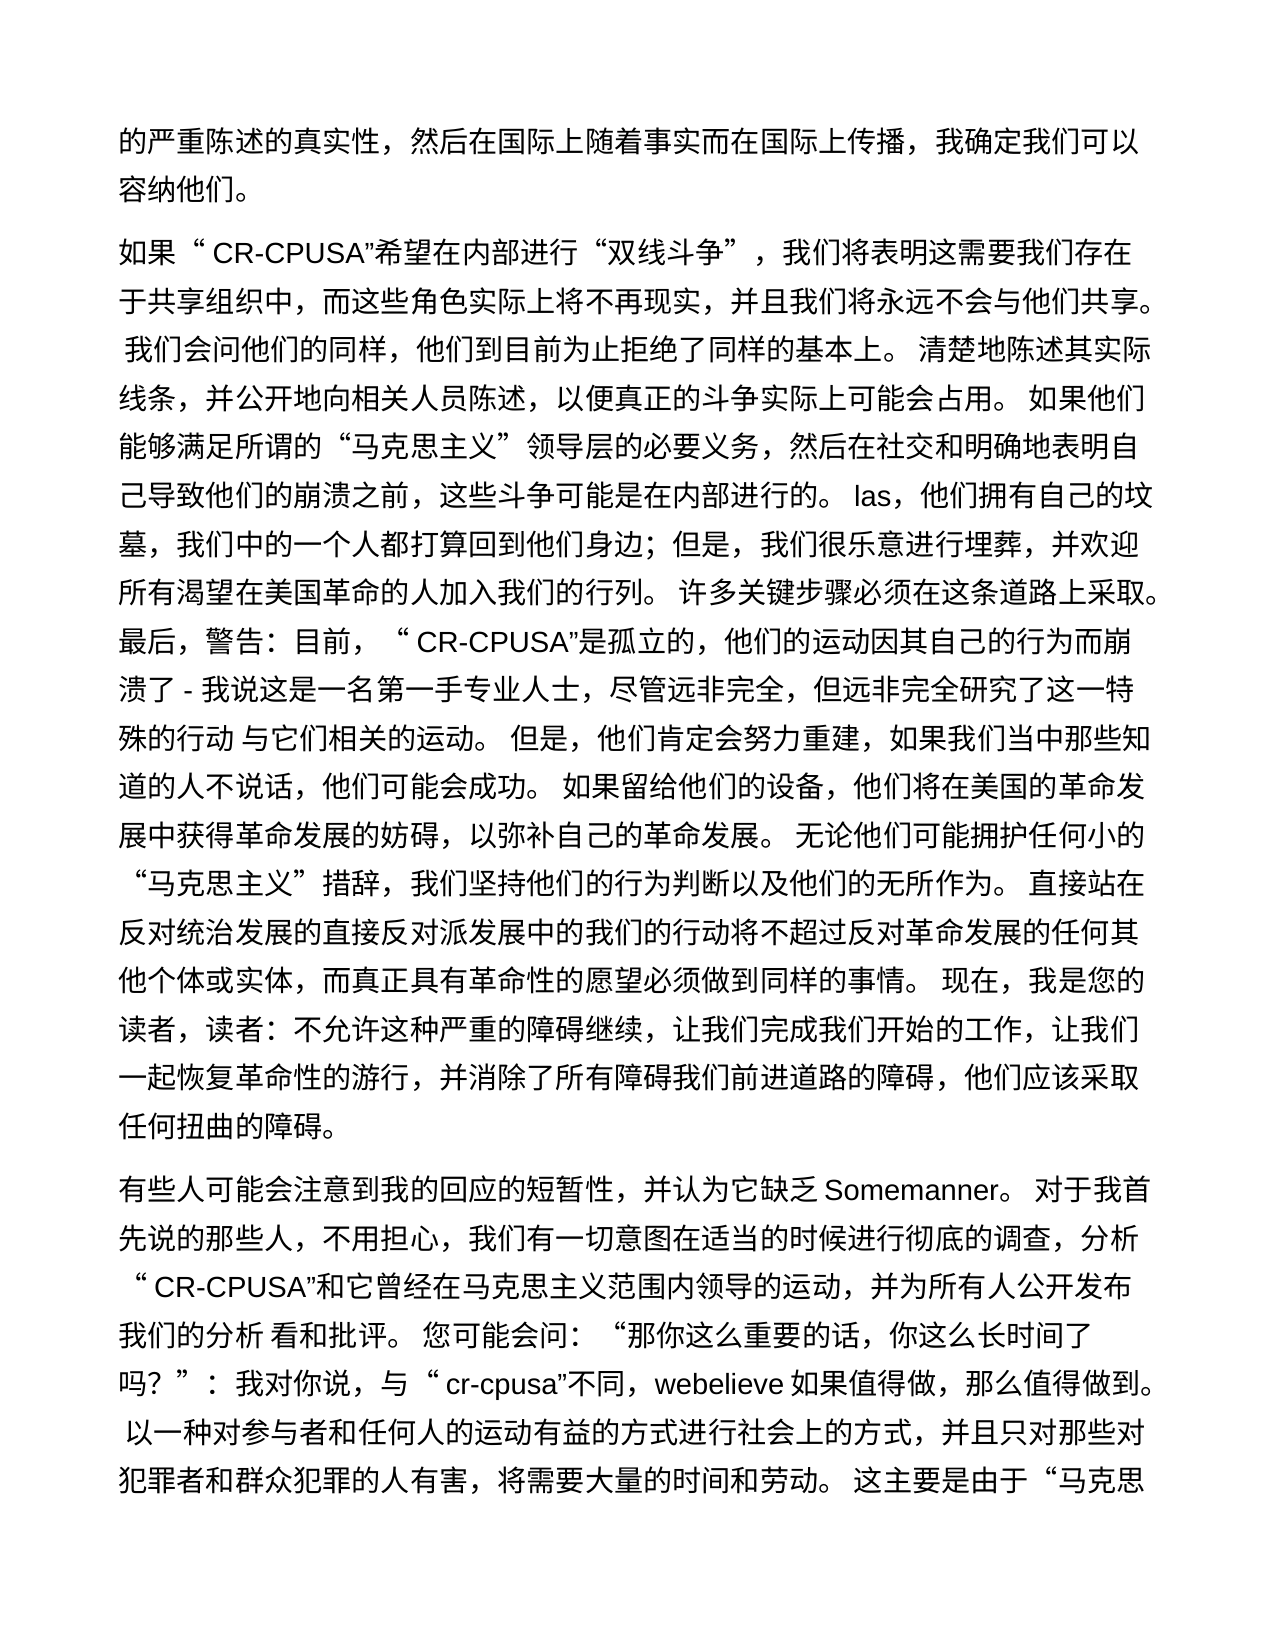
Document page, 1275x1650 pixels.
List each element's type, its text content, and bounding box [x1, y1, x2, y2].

text 的严重陈述的真实性，然后在国际上随着事实而在国际上传播，我确定我们可以容纳他们。 [118, 118, 1157, 209]
text 如果“ CR-CPUSA”希望在内部进行“双线斗争”，我们将表明这需要我们存在于共享组织中，而这些角色实际上将不再现实，并且我们将永远不会与他们共享。 我们会问他们的同样，他们到目前为止拒绝了同样的基本上。 清楚地陈述其实际线条，并公开地向相关人员陈述，以便真正的斗争实际上可能会占用。 如果他们能够满足所谓的“马克思主义”领导层的必要义务，然后在社交和明确地表明自己导致他们的崩溃之前，这些斗争可能是在内部进行的。 las，他们拥有自己的坟墓，我们中的一个人都打算回到他们身边；但是，我们很乐意进行埋葬，并欢迎所有渴望在美国革命的人加入我们的行列。 许多关键步骤必须在这条道路上采取。最后，警告：目前，“ CR-CPUSA”是孤立的，他们的运动因其自己的行为而崩溃了 - 我说这是一名第一手专业人士，尽管远非完全，但远非完全研究了这一特殊的行动 与它们相关的运动。 但是，他们肯定会努力重建，如果我们当中那些知道的人不说话，他们可能会成功。 如果留给他们的设备，他们将在美国的革命发展中获得革命发展的妨碍，以弥补自己的革命发展。 无论他们可能拥护任何小的“马克思主义”措辞，我们坚持他们的行为判断以及他们的无所作为。 直接站在反对统治发展的直接反对派发展中的我们的行动将不超过反对革命发展的任何其他个体或实体，而真正具有革命性的愿望必须做到同样的事情。 现在，我是您的读者，读者：不允许这种严重的障碍继续，让我们完成我们开始的工作，让我们一起恢复革命性的游行，并消除了所有障碍我们前进道路的障碍，他们应该采取任何扭曲的障碍。 [118, 230, 1157, 1146]
text 有些人可能会注意到我的回应的短暂性，并认为它缺乏Somemanner。 对于我首先说的那些人，不用担心，我们有一切意图在适当的时候进行彻底的调查，分析“ CR-CPUSA”和它曾经在马克思主义范围内领导的运动，并为所有人公开发布我们的分析 看和批评。 您可能会问：“那你这么重要的话，你这么长时间了吗？”：我对你说，与“ cr-cpusa”不同，webelieve如果值得做，那么值得做到。 以一种对参与者和任何人的运动有益的方式进行社会上的方式，并且只对那些对犯罪者和群众犯罪的人有害，将需要大量的时间和劳动。 这主要是由于“马克思主义”，“保密”，“安全”和彻底谎言的极端范围和规模，有效地被用来保持涉及的人的广阔性，而在黑暗中，而不仅仅是与“ CR-CPUSA” ”但是也来自彼此。 [118, 1167, 1157, 1500]
